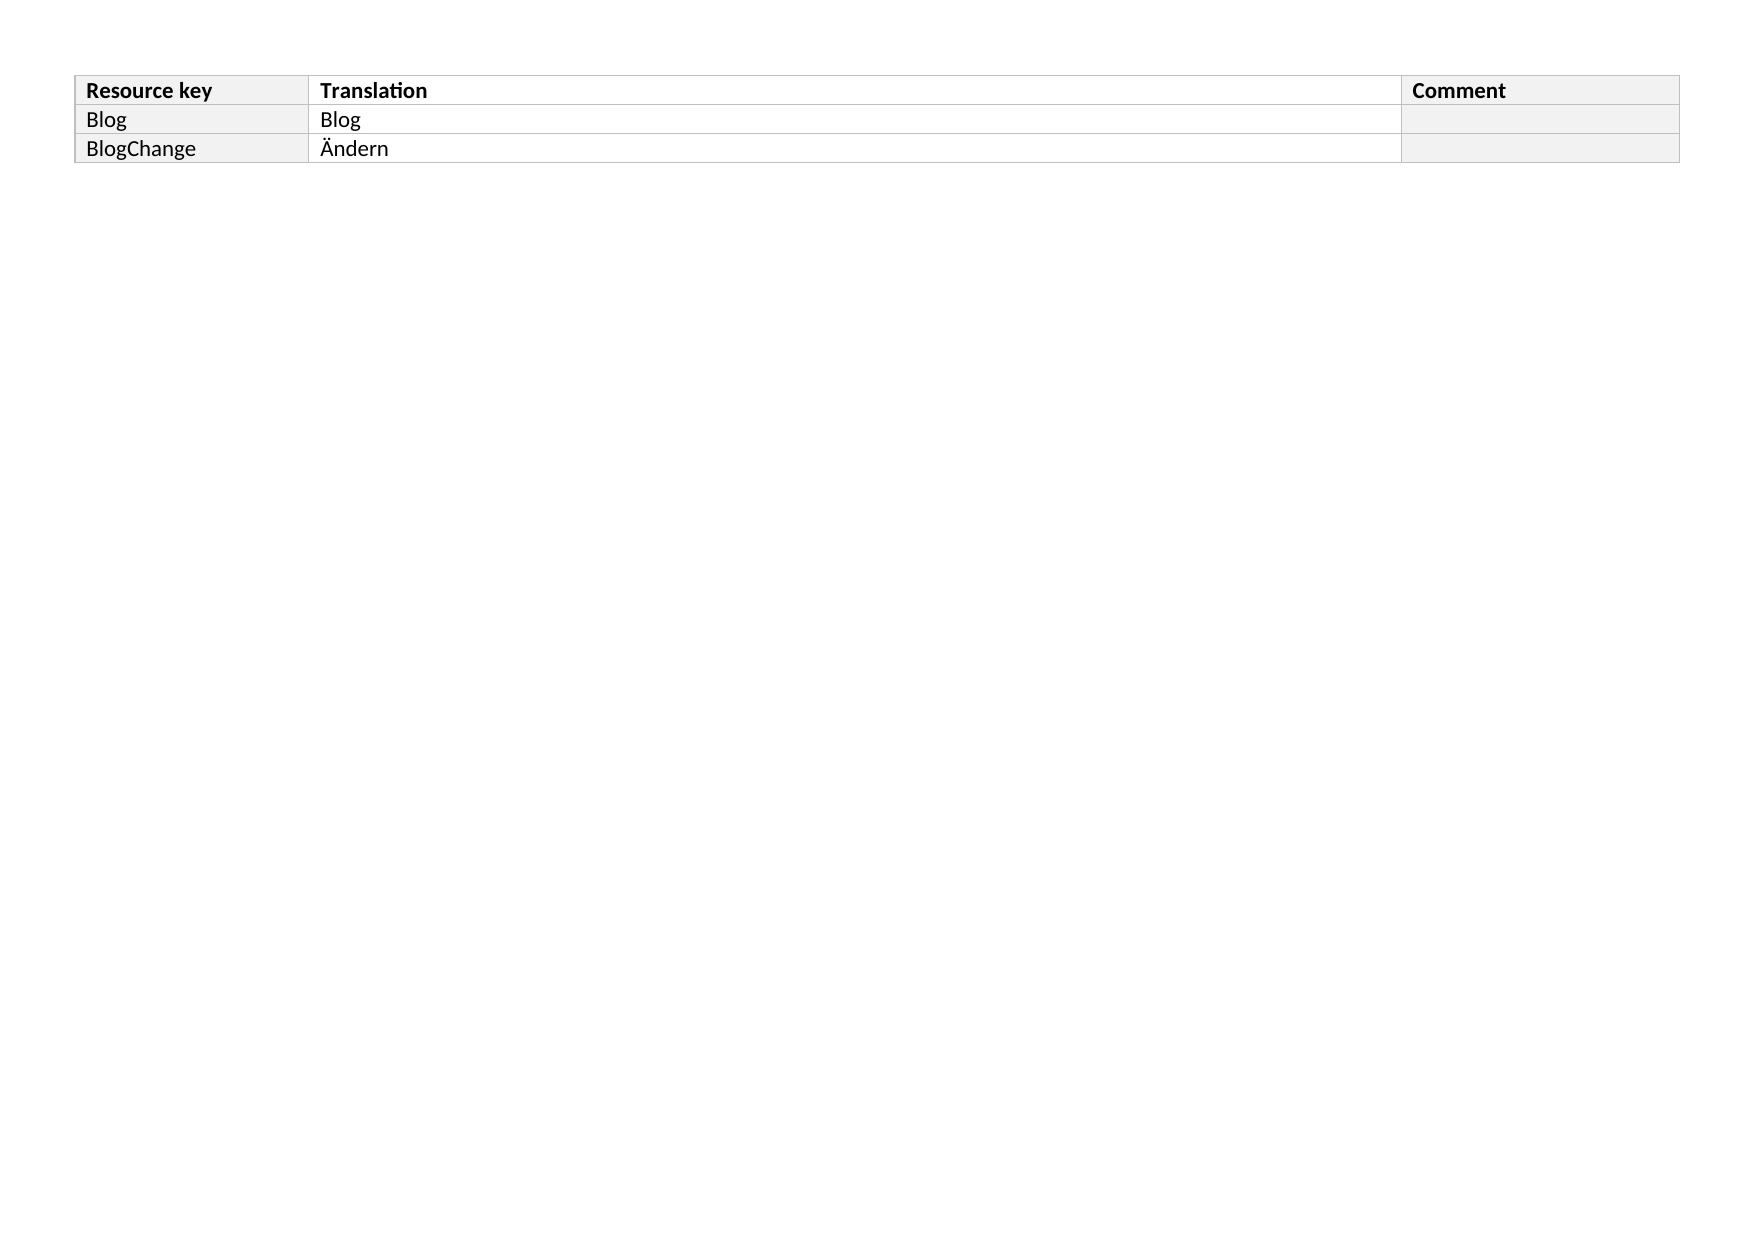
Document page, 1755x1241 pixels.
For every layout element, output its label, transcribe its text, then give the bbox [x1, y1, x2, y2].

table_cell BlogChange [76, 134, 308, 162]
table_cell Blog [309, 105, 1401, 133]
table_cell Blog [76, 105, 308, 133]
table_cell Ändern [309, 134, 1401, 162]
table_cell [1402, 105, 1679, 133]
table_header Translation [309, 76, 1401, 104]
table_header Resource key [76, 76, 308, 104]
table_cell [1402, 134, 1679, 162]
table_header Comment [1402, 76, 1679, 104]
